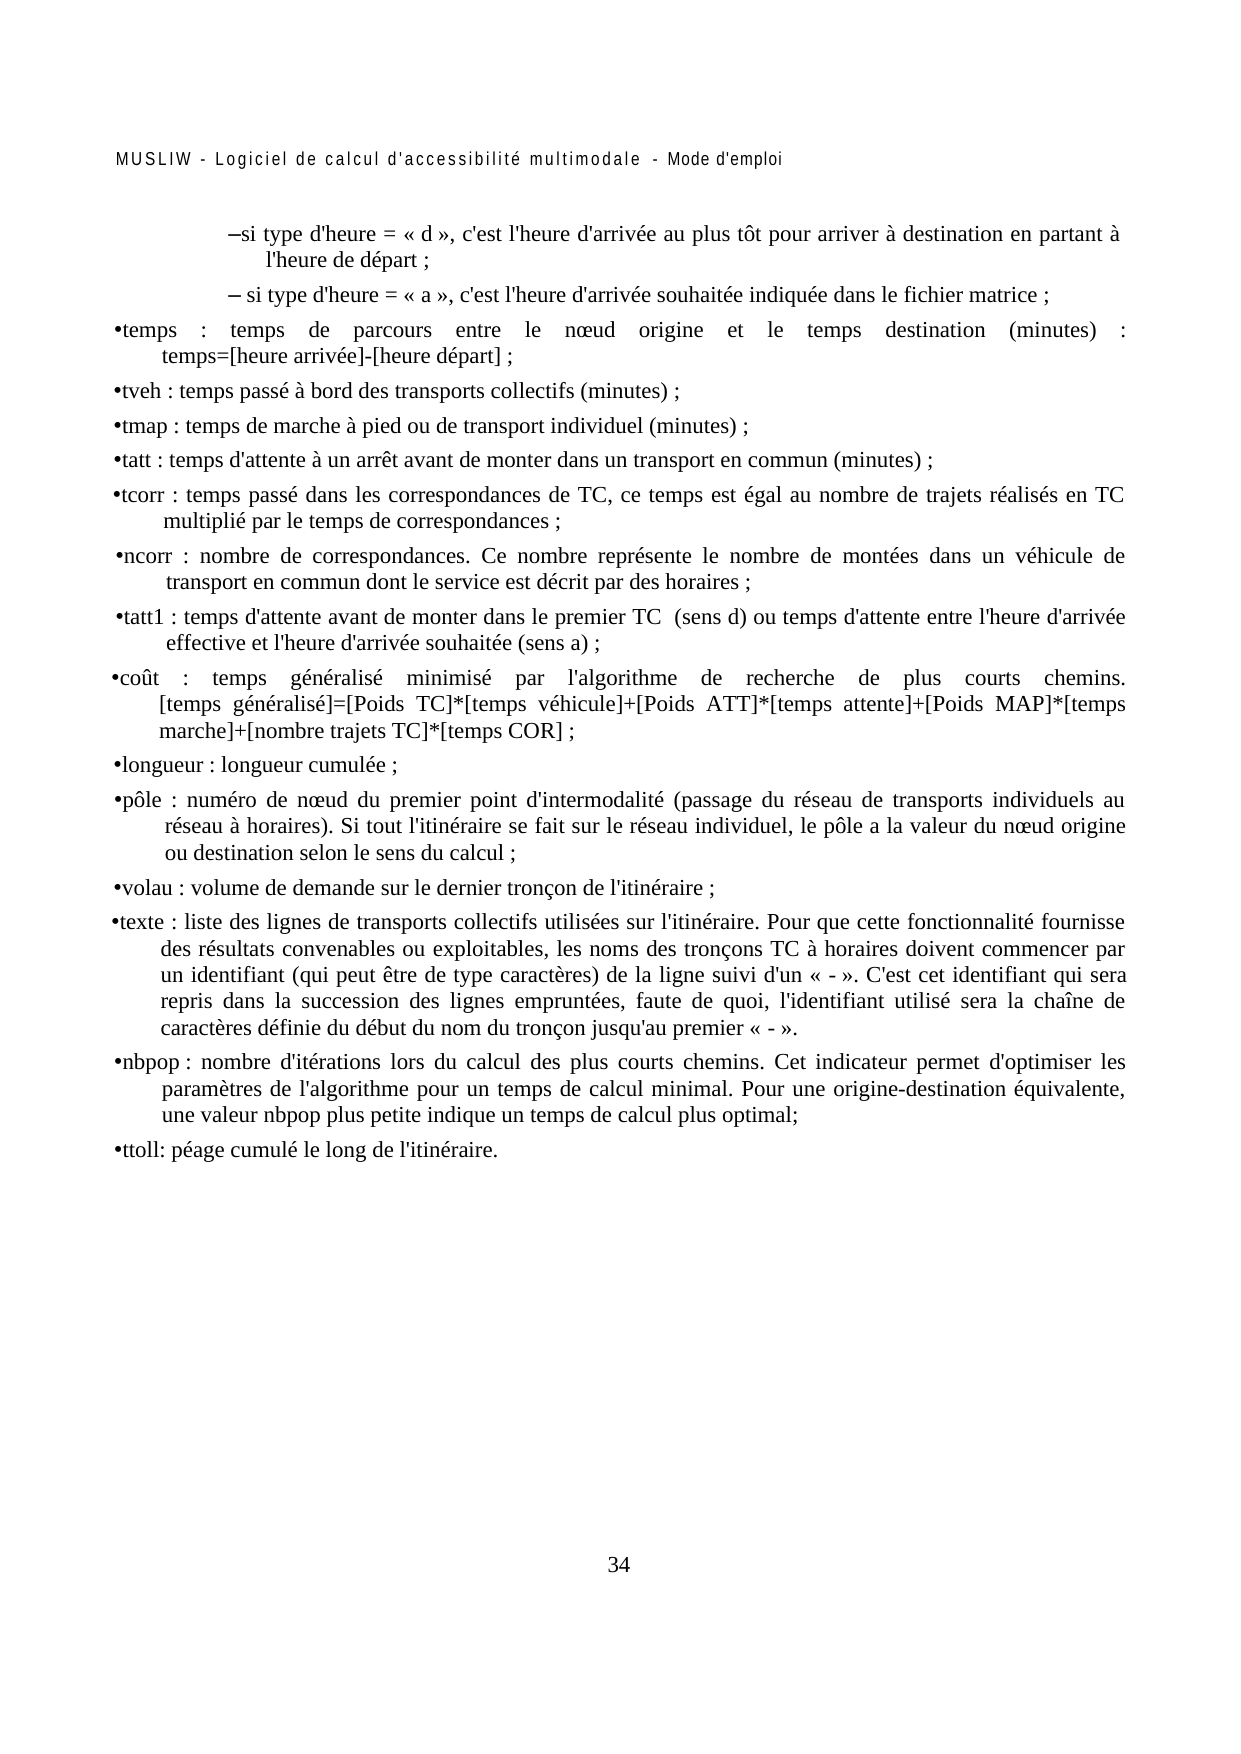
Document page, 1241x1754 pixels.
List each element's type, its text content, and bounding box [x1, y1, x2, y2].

list volau : volume de demande sur le dernier tronçon de l'itinéraire ; [114, 874, 1127, 900]
list si type d'heure = « a », c'est l'heure d'arrivée souhaitée indiquée dans le fichier matrice ; [228, 281, 1122, 308]
list tveh : temps passé à bord des transports collectifs (minutes) ; [114, 377, 1127, 403]
list si type d'heure = « d », c'est l'heure d'arrivée au plus tôt pour arriver à destination en partant à l'heure de départ ; [228, 220, 1122, 273]
list tmap : temps de marche à pied ou de transport individuel (minutes) ; [114, 412, 1127, 438]
list ncorr : nombre de correspondances. Ce nombre représente le nombre de montées dans un véhicule de transport en commun dont le service est décrit par des horaires ; [116, 542, 1127, 595]
list longueur : longueur cumulée ; [114, 752, 1127, 778]
list tatt1 : temps d'attente avant de monter dans le premier TC (sens d) ou temps d'attente entre l'heure d'arrivée effective et l'heure d'arrivée souhaitée (sens a) ; [116, 603, 1127, 656]
list nbpop : nombre d'itérations lors du calcul des plus courts chemins. Cet indicateur permet d'optimiser les paramètres de l'algorithme pour un temps de calcul minimal. Pour une origine-destination équivalente, une valeur nbpop plus petite indique un temps de calcul plus optimal; [114, 1048, 1127, 1127]
list tcorr : temps passé dans les correspondances de TC, ce temps est égal au nombre de trajets réalisés en TC multiplié par le temps de correspondances ; [113, 481, 1127, 534]
list ttoll: péage cumulé le long de l'itinéraire. [114, 1136, 1127, 1162]
list coût : temps généralisé minimisé par l'algorithme de recherche de plus courts chemins. [temps généralisé]=[Poids TC]*[temps véhicule]+[Poids ATT]*[temps attente]+[Poids MAP]*[temps marche]+[nombre trajets TC]*[temps COR] ; [111, 664, 1127, 743]
list tatt : temps d'attente à un arrêt avant de monter dans un transport en commun (minutes) ; [114, 446, 1127, 473]
list pôle : numéro de nœud du premier point d'intermodalité (passage du réseau de transports individuels au réseau à horaires). Si tout l'itinéraire se fait sur le réseau individuel, le pôle a la valeur du nœud origine ou destination selon le sens du calcul ; [114, 786, 1127, 865]
list temps : temps de parcours entre le nœud origine et le temps destination (minutes) : temps=[heure arrivée]-[heure départ] ; [114, 316, 1127, 369]
list texte : liste des lignes de transports collectifs utilisées sur l'itinéraire. Pour que cette fonctionnalité fournisse des résultats convenables ou exploitables, les noms des tronçons TC à horaires doivent commencer par un identifiant (qui peut être de type caractères) de la ligne suivi d'un « - ». C'est cet identifiant qui sera repris dans la succession des lignes empruntées, faute de quoi, l'identifiant utilisé sera la chaîne de caractères définie du début du nom du tronçon jusqu'au premier « - ». [111, 908, 1127, 1040]
